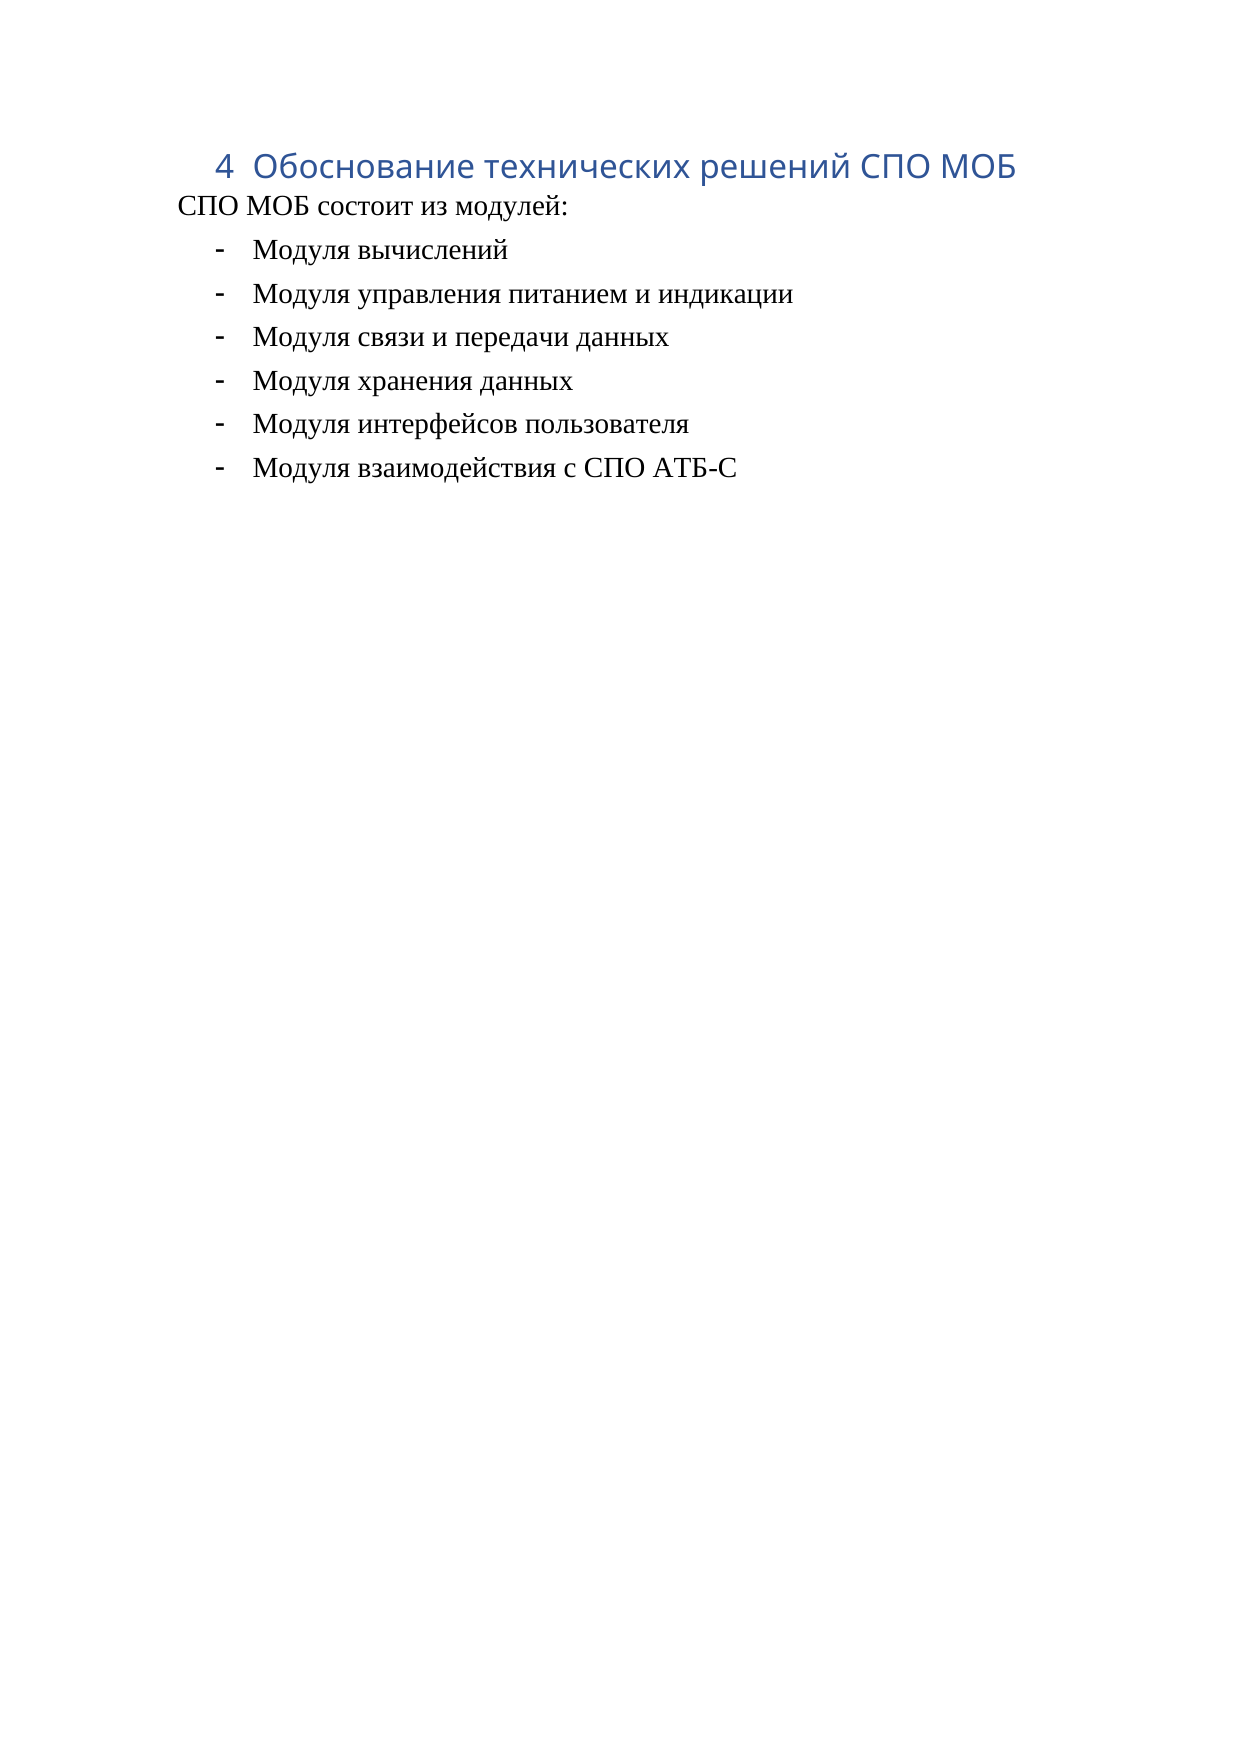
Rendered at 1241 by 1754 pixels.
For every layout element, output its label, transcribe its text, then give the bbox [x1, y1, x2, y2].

list Модуля связи и передачи данных [215, 319, 1152, 353]
subtitle Обоснование технических решений СПО МОБ [215, 143, 1152, 188]
list Модуля интерфейсов пользователя [215, 407, 1152, 440]
list Модуля управления питанием и индикации [215, 276, 1152, 309]
list Модуля хранения данных [215, 363, 1152, 397]
list Модуля взаимодействия с СПО АТБ-С [215, 450, 1152, 484]
text СПО МОБ состоит из модулей: [177, 188, 1152, 222]
list Модуля вычислений [215, 232, 1152, 266]
